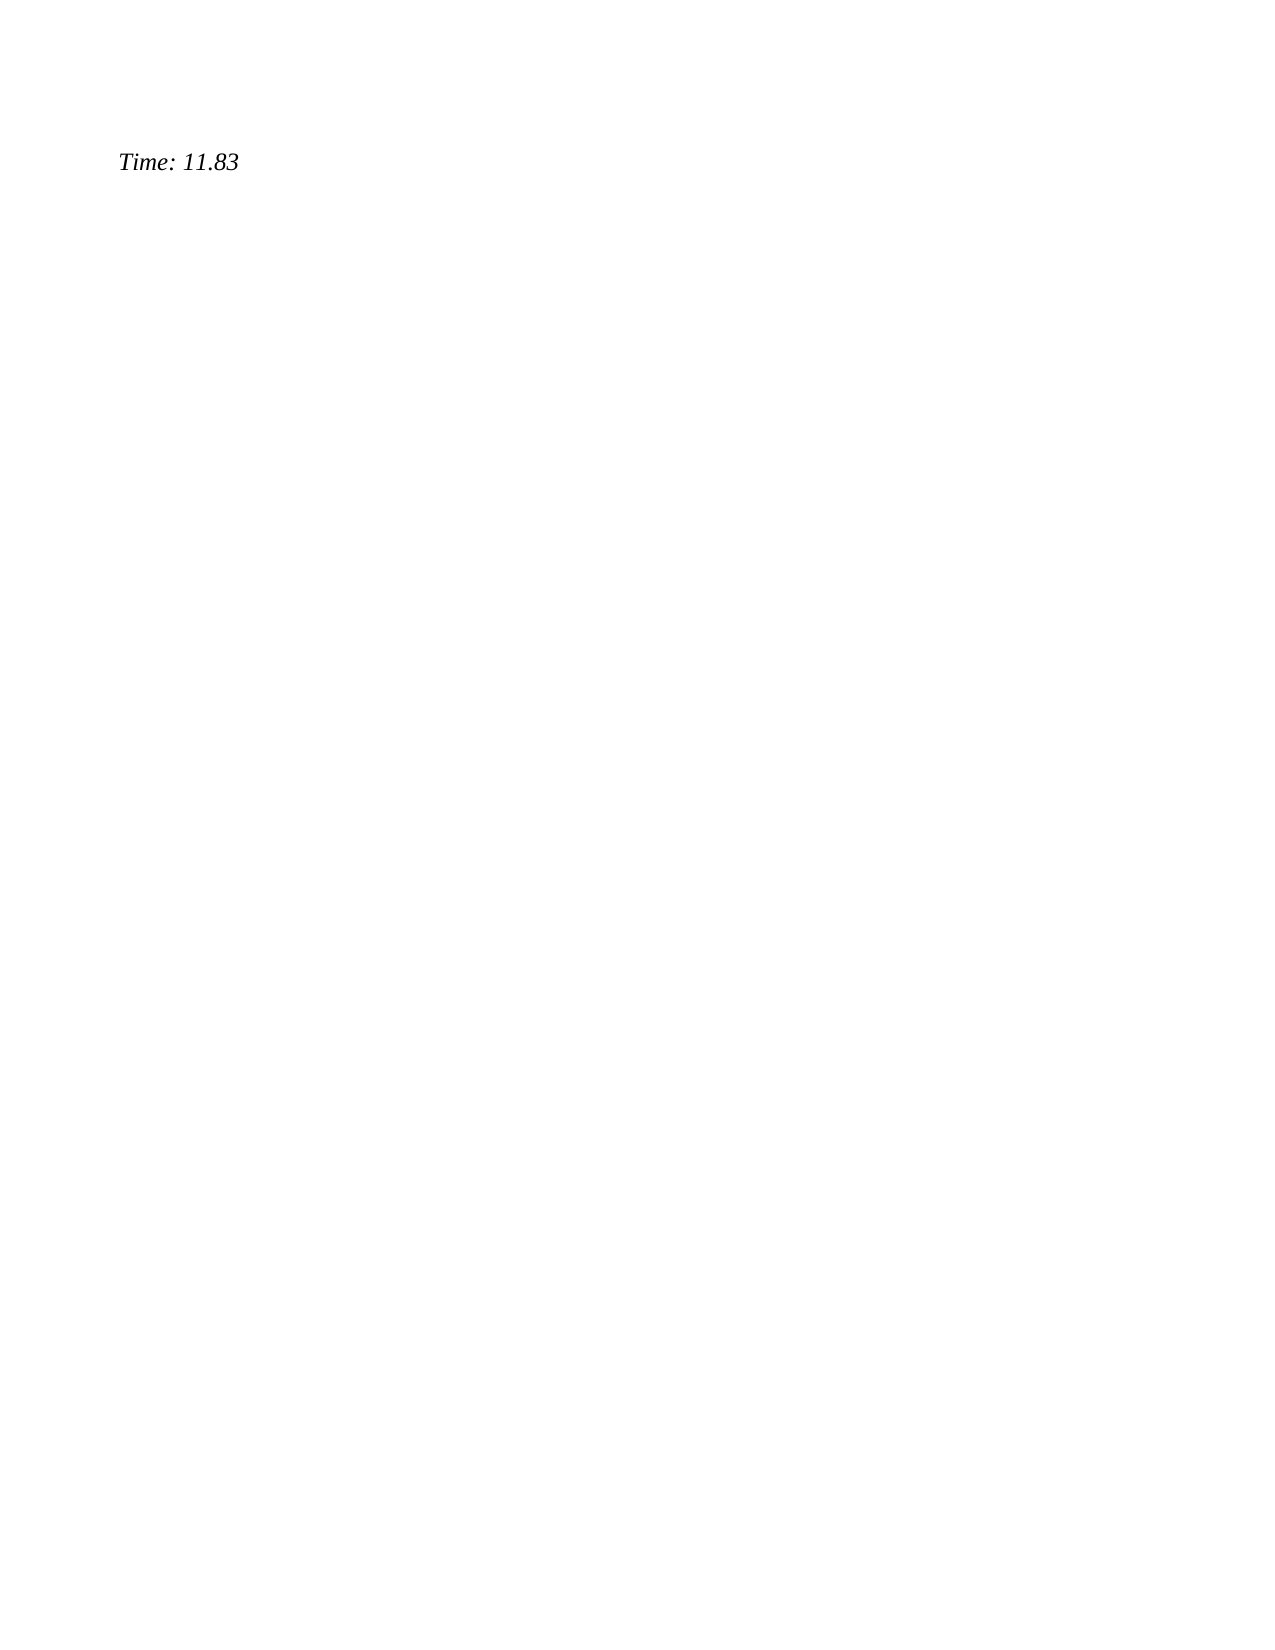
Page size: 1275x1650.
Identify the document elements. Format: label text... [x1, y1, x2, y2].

text Time: 11.83 [118, 147, 1157, 176]
